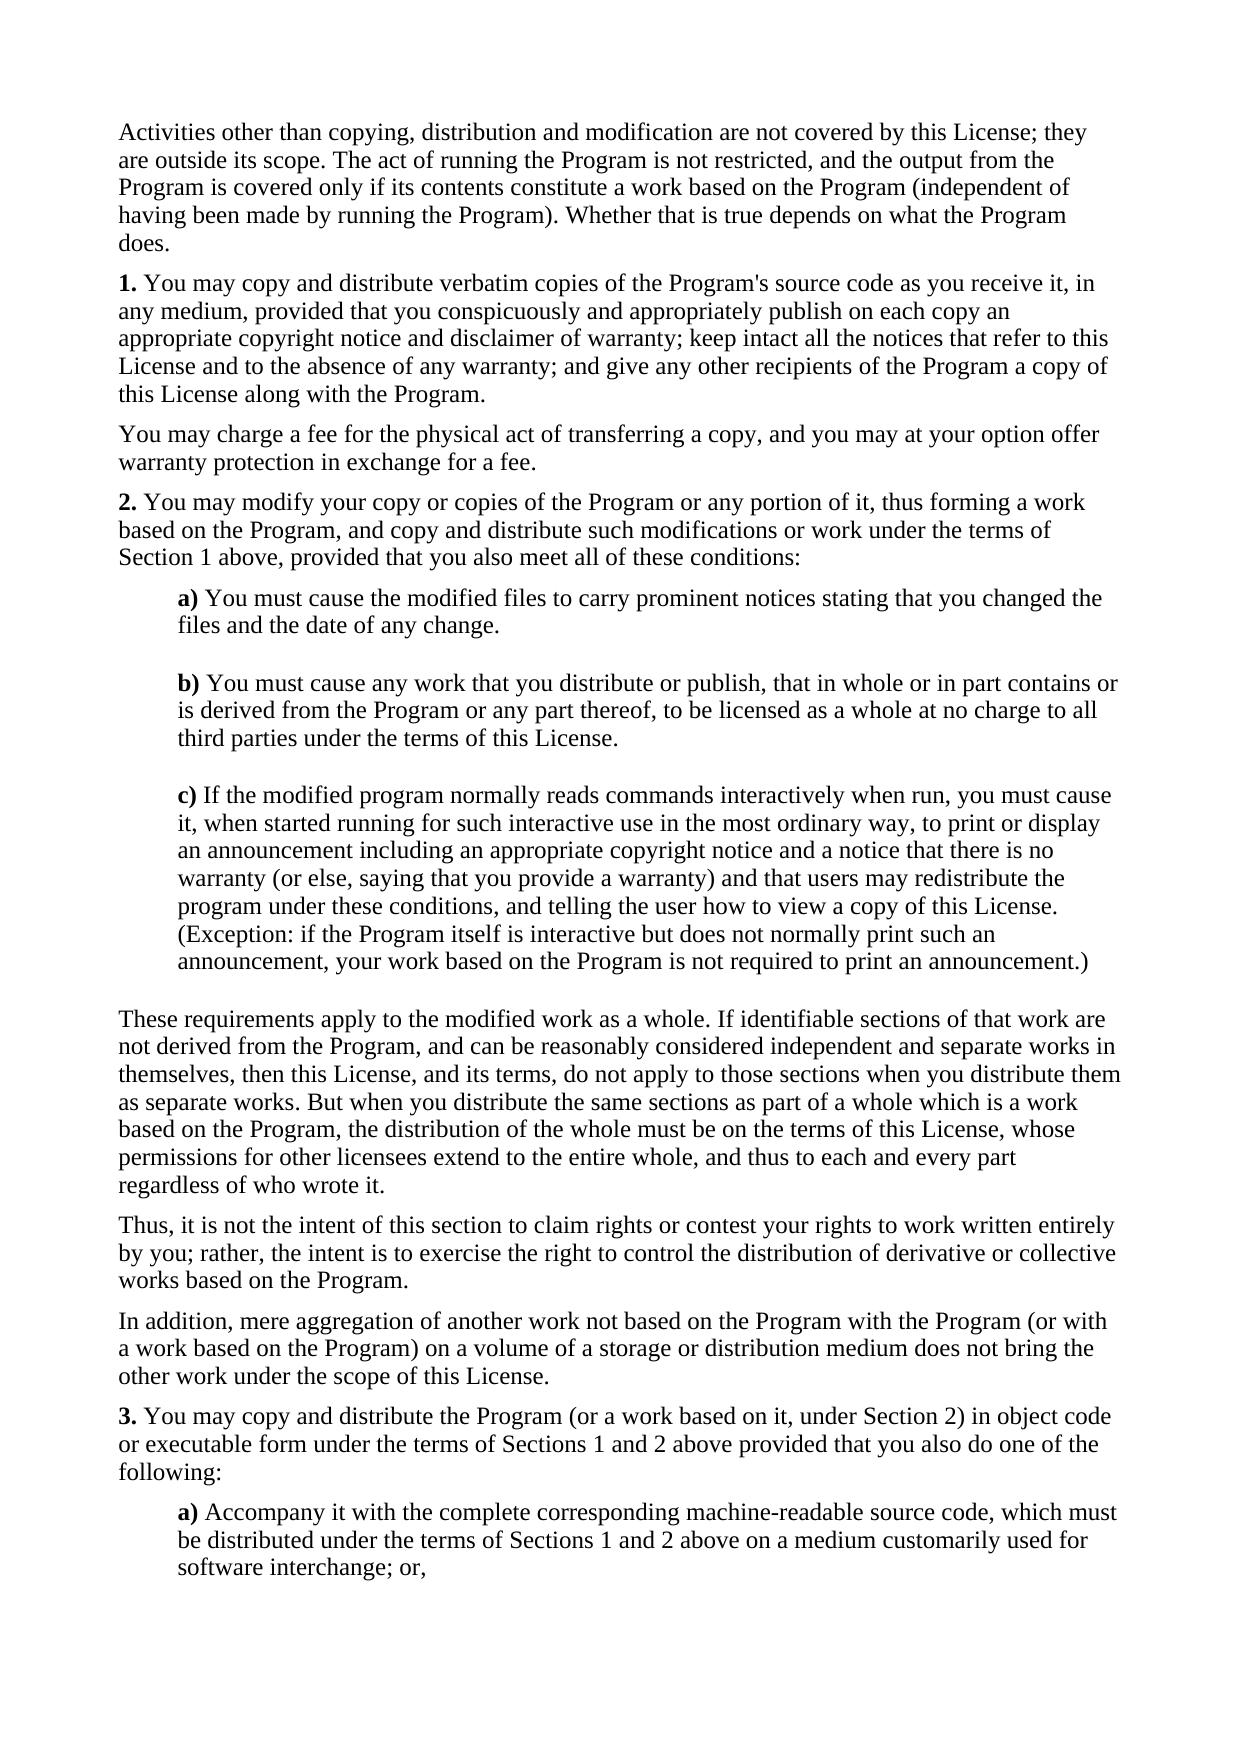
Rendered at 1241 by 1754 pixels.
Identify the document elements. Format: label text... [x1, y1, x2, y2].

text In addition, mere aggregation of another work not based on the Program with the Program (or with a work based on the Program) on a volume of a storage or distribution medium does not bring the other work under the scope of this License. [118, 1307, 1122, 1390]
text These requirements apply to the modified work as a whole. If identifiable sections of that work are not derived from the Program, and can be reasonably considered independent and separate works in themselves, then this License, and its terms, do not apply to those sections when you distribute them as separate works. But when you distribute the same sections as part of a whole which is a work based on the Program, the distribution of the whole must be on the terms of this License, whose permissions for other licensees extend to the entire whole, and thus to each and every part regardless of who wrote it. [118, 1005, 1122, 1199]
text Thus, it is not the intent of this section to claim rights or contest your rights to work written entirely by you; rather, the intent is to exercise the right to control the distribution of derivative or collective works based on the Program. [118, 1211, 1122, 1294]
list b) You must cause any work that you distribute or publish, that in whole or in part contains or is derived from the Program or any part thereof, to be licensed as a whole at no charge to all third parties under the terms of this License. [177, 669, 1122, 752]
list a) You must cause the modified files to carry prominent notices stating that you changed the files and the date of any change. [177, 584, 1122, 639]
text 1. You may copy and distribute verbatim copies of the Program's source code as you receive it, in any medium, provided that you conspicuously and appropriately publish on each copy an appropriate copyright notice and disclaimer of warranty; keep intact all the notices that refer to this License and to the absence of any warranty; and give any other recipients of the Program a copy of this License along with the Program. [118, 269, 1122, 408]
text You may charge a fee for the physical act of transferring a copy, and you may at your option offer warranty protection in exchange for a fee. [118, 420, 1122, 476]
text Activities other than copying, distribution and modification are not covered by this License; they are outside its scope. The act of running the Program is not restricted, and the output from the Program is covered only if its contents constitute a work based on the Program (independent of having been made by running the Program). Whether that is true depends on what the Program does. [118, 118, 1122, 257]
text 2. You may modify your copy or copies of the Program or any portion of it, thus forming a work based on the Program, and copy and distribute such modifications or work under the terms of Section 1 above, provided that you also meet all of these conditions: [118, 488, 1122, 571]
list c) If the modified program normally reads commands interactively when run, you must cause it, when started running for such interactive use in the most ordinary way, to print or display an announcement including an appropriate copyright notice and a notice that there is no warranty (or else, saying that you provide a warranty) and that users may redistribute the program under these conditions, and telling the user how to view a copy of this License. (Exception: if the Program itself is interactive but does not normally print such an announcement, your work based on the Program is not required to print an announcement.) [177, 781, 1122, 975]
list a) Accompany it with the complete corresponding machine-readable source code, which must be distributed under the terms of Sections 1 and 2 above on a medium customarily used for software interchange; or, [177, 1498, 1122, 1581]
text 3. You may copy and distribute the Program (or a work based on it, under Section 2) in object code or executable form under the terms of Sections 1 and 2 above provided that you also do one of the following: [118, 1402, 1122, 1486]
